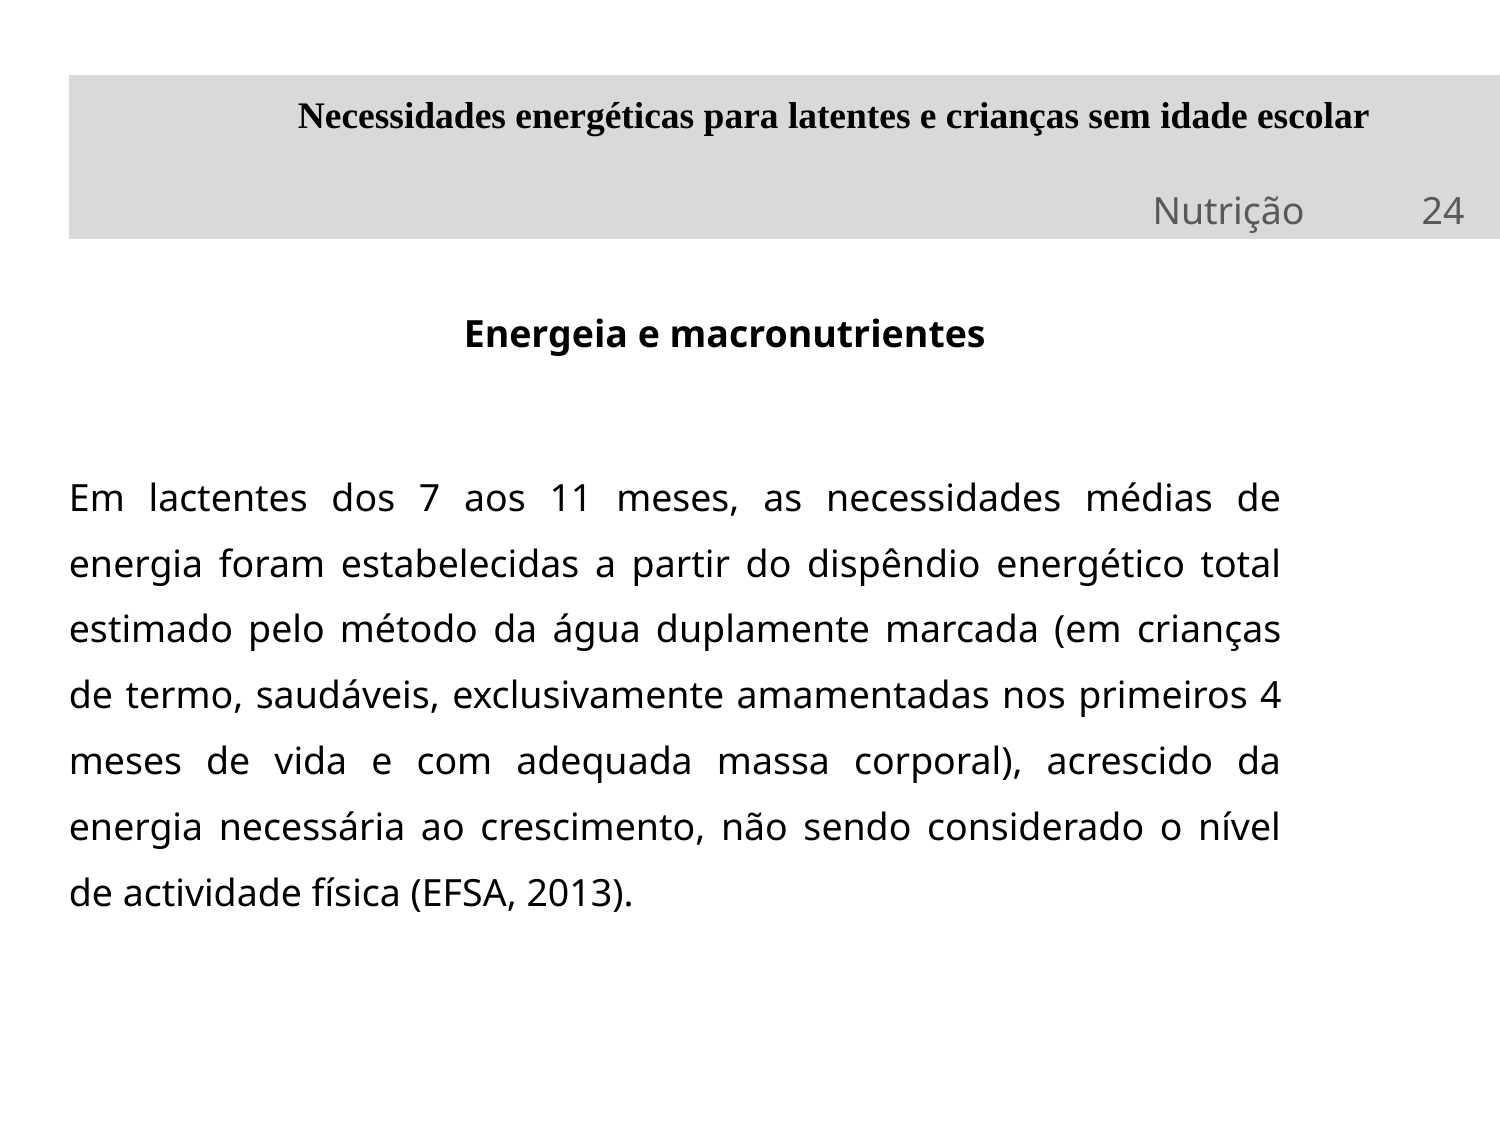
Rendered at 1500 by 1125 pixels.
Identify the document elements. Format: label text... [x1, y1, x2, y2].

text Em lactentes dos 7 aos 11 meses, as necessidades médias de energia foram estabelecidas a partir do dispêndio energético total estimado pelo método da água duplamente marcada (em crianças de termo, saudáveis, exclusivamente amamentadas nos primeiros 4 meses de vida e com adequada massa corporal), acrescido da energia necessária ao crescimento, não sendo considerado o nível de actividade física (EFSA, 2013). [69, 471, 1282, 917]
subtitle Energeia e macronutrientes [68, 307, 1391, 358]
